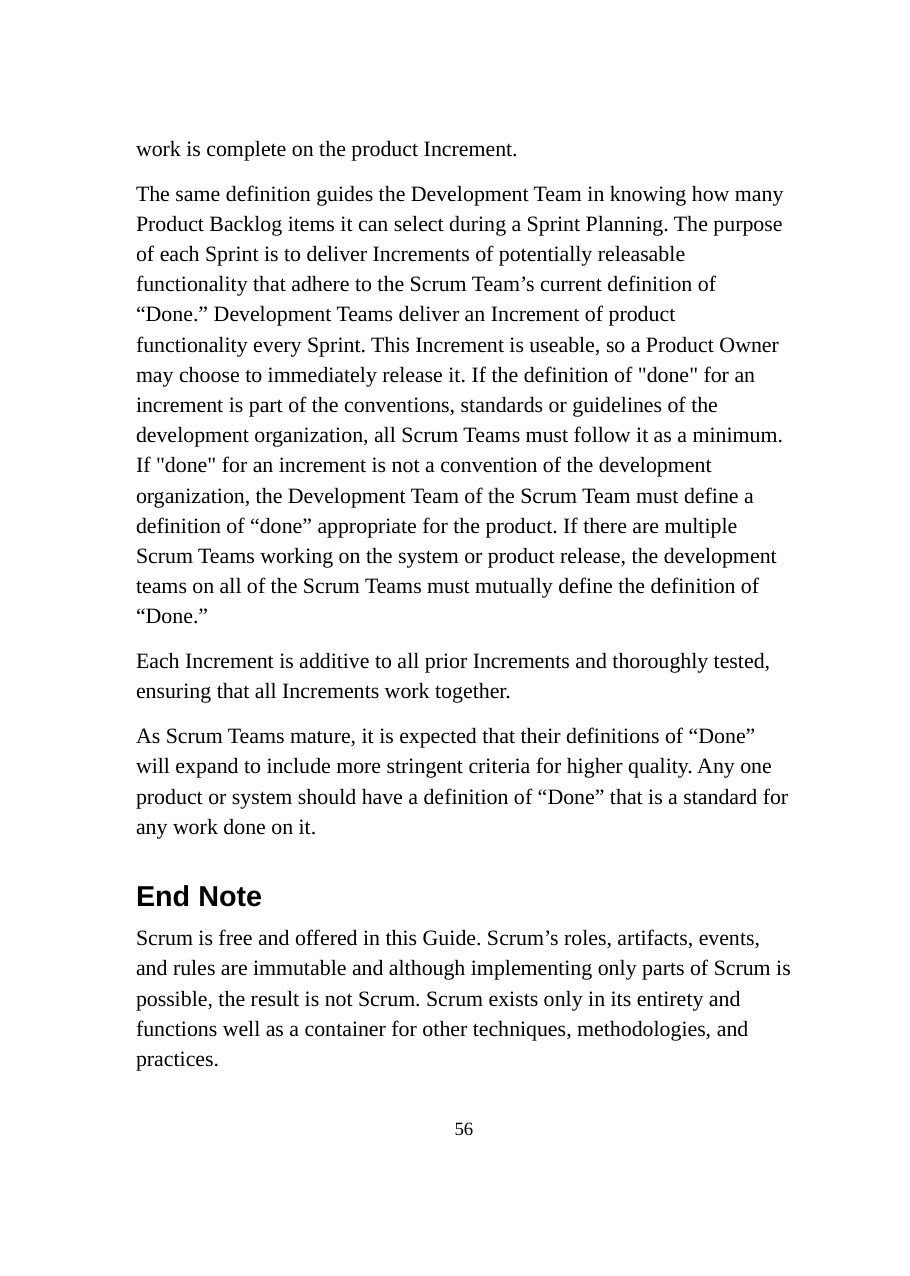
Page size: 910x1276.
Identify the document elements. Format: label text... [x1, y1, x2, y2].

text Each Increment is additive to all prior Increments and thoroughly tested, ensuring that all Increments work together. [136, 648, 791, 704]
subtitle End Note [136, 879, 791, 913]
text work is complete on the product Increment. [136, 136, 791, 161]
text Scrum is free and offered in this Guide. Scrum’s roles, artifacts, events, and rules are immutable and although implementing only parts of Scrum is possible, the result is not Scrum. Scrum exists only in its entirety and functions well as a container for other techniques, methodologies, and practices. [136, 925, 791, 1071]
text The same definition guides the Development Team in knowing how many Product Backlog items it can select during a Sprint Planning. The purpose of each Sprint is to deliver Increments of potentially releasable functionality that adhere to the Scrum Team’s current definition of “Done.” Development Teams deliver an Increment of product functionality every Sprint. This Increment is useable, so a Product Owner may choose to immediately release it. If the definition of "done" for an increment is part of the conventions, standards or guidelines of the development organization, all Scrum Teams must follow it as a minimum. If "done" for an increment is not a convention of the development organization, the Development Team of the Scrum Team must define a definition of “done” appropriate for the product. If there are multiple Scrum Teams working on the system or product release, the development teams on all of the Scrum Teams must mutually define the definition of “Done.” [136, 181, 791, 629]
text As Scrum Teams mature, it is expected that their definitions of “Done” will expand to include more stringent criteria for higher quality. Any one product or system should have a definition of “Done” that is a standard for any work done on it. [136, 723, 791, 839]
